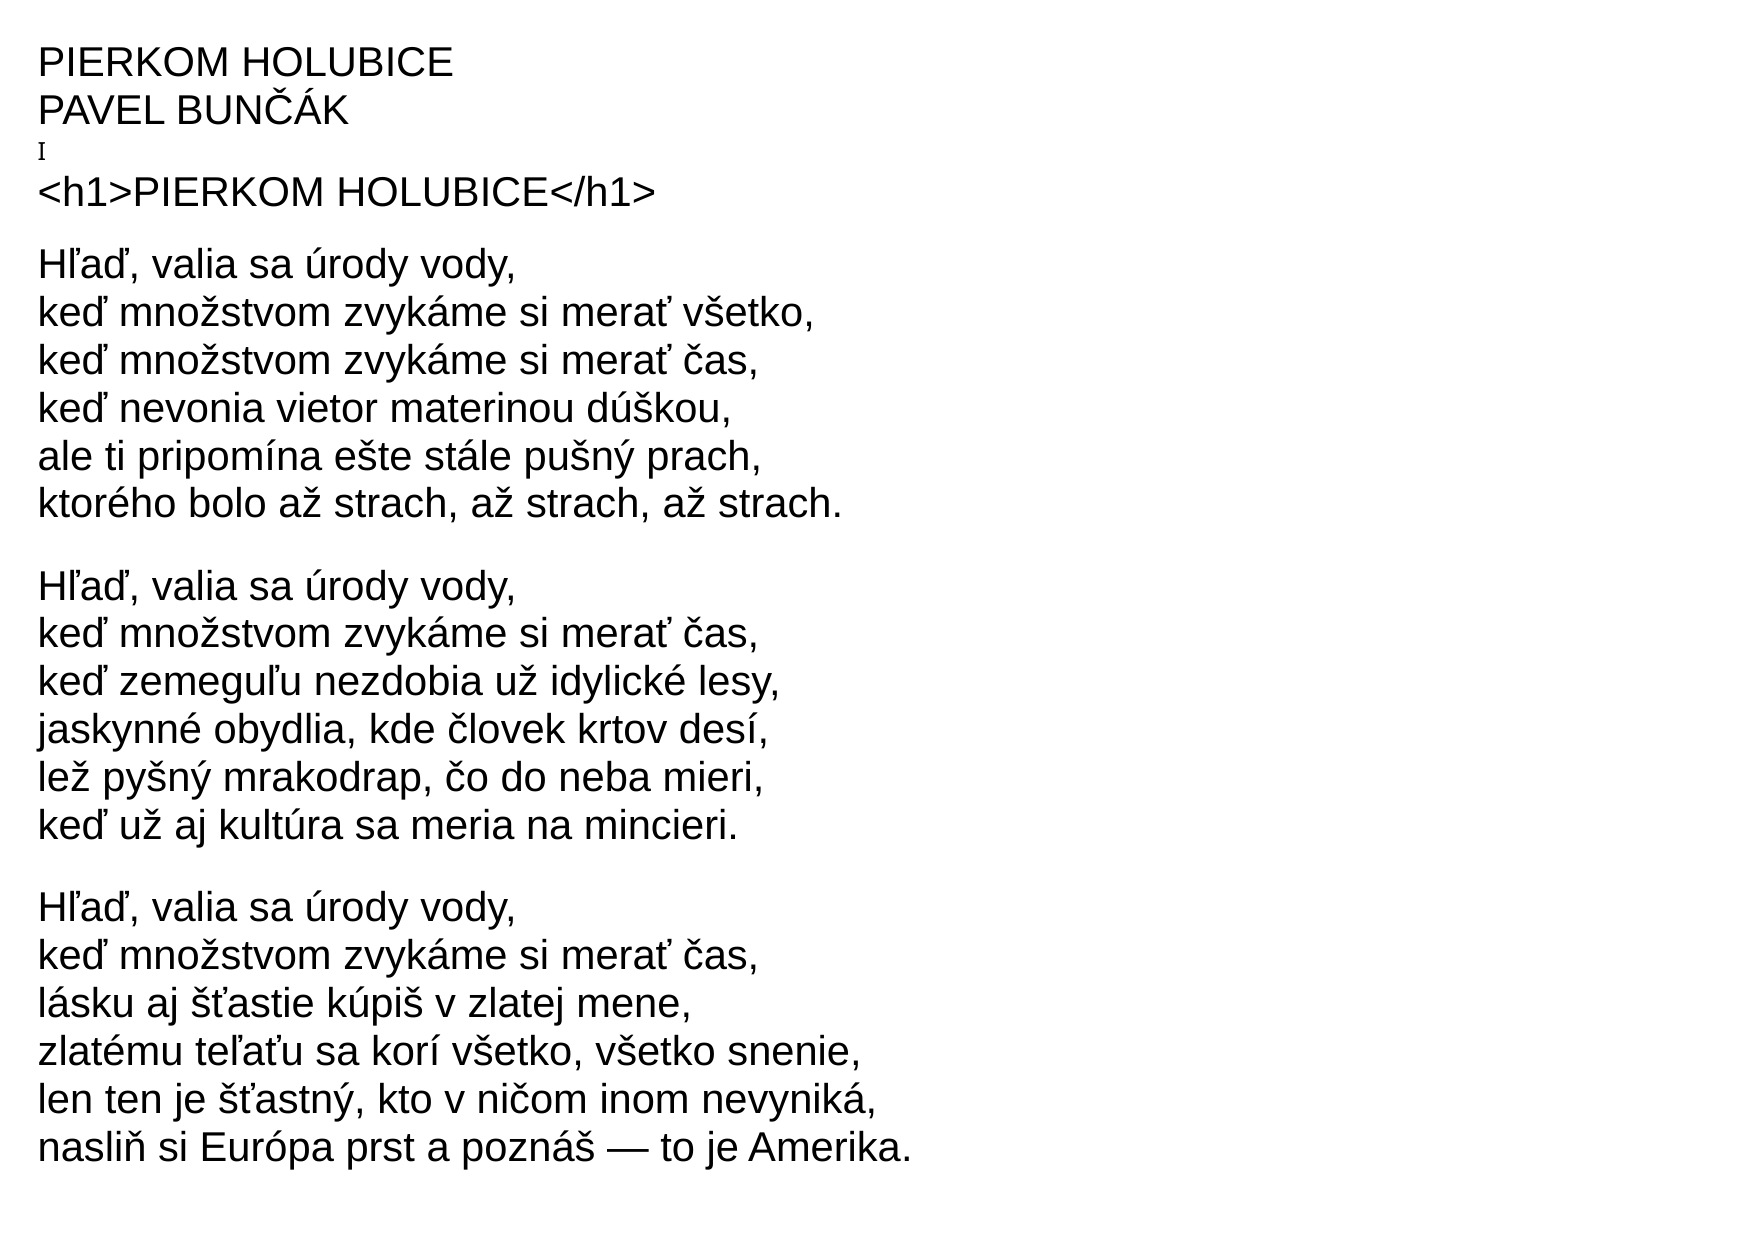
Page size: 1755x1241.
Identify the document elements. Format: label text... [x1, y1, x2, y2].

text jaskynné obydlia, kde človek krtov desí, [37, 704, 1717, 752]
text PIERKOM HOLUBICE [37, 37, 1717, 85]
text lásku aj šťastie kúpiš v zlatej mene, [37, 978, 1717, 1026]
text len ten je šťastný, kto v ničom inom nevyniká, [37, 1074, 1717, 1122]
text ktorého bolo až strach, až strach, až strach. [37, 479, 1717, 527]
text Hľaď, valia sa úrody vody, [37, 239, 1717, 287]
text keď nevonia vietor materinou dúškou, [37, 383, 1717, 431]
text zlatému teľaťu sa korí všetko, všetko snenie, [37, 1026, 1717, 1074]
text keď množstvom zvykáme si merať čas, [37, 335, 1717, 383]
text keď množstvom zvykáme si merať všetko, [37, 287, 1717, 335]
text keď zemeguľu nezdobia už idylické lesy, [37, 657, 1717, 704]
text <h1>PIERKOM HOLUBICE</h1> [37, 167, 1717, 215]
text keď už aj kultúra sa meria na mincieri. [37, 800, 1717, 848]
text nasliň si Európa prst a poznáš — to je Amerika. [37, 1122, 1717, 1170]
text keď množstvom zvykáme si merať čas, [37, 930, 1717, 978]
text Hľaď, valia sa úrody vody, [37, 561, 1717, 609]
text Hľaď, valia sa úrody vody, [37, 882, 1717, 930]
text lež pyšný mrakodrap, čo do neba mieri, [37, 752, 1717, 800]
text PAVEL BUNČÁK [37, 85, 1717, 133]
text ale ti pripomína ešte stále pušný prach, [37, 431, 1717, 479]
text I [37, 133, 1717, 167]
text keď množstvom zvykáme si merať čas, [37, 609, 1717, 657]
